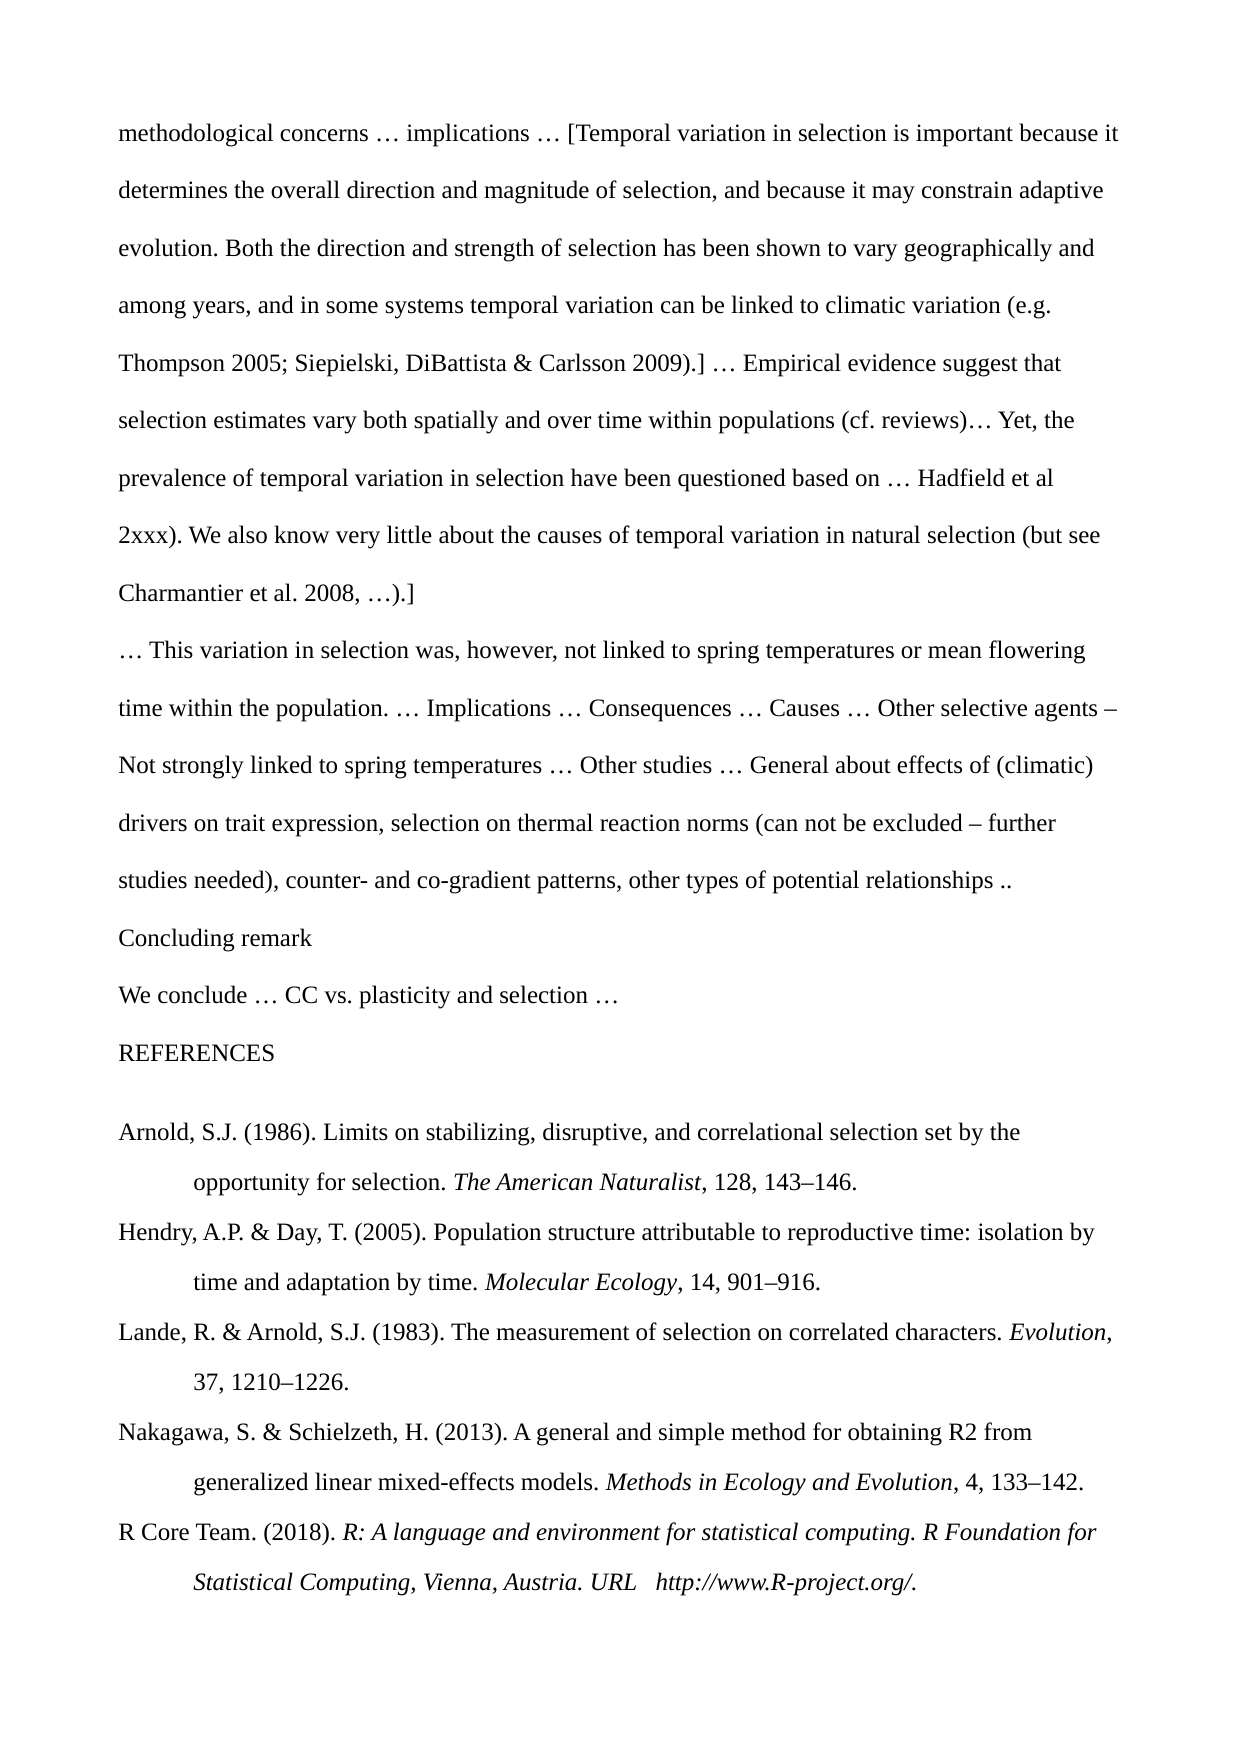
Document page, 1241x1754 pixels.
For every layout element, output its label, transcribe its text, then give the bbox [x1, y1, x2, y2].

text Lande, R. & Arnold, S.J. (1983). The measurement of selection on correlated characters. Evolution, 37, 1210–1226. [118, 1296, 1122, 1396]
text R Core Team. (2018). R: A language and environment for statistical computing. R Foundation for Statistical Computing, Vienna, Austria. URL http://www.R-project.org/. [118, 1496, 1122, 1596]
text We conclude … CC vs. plasticity and selection … [118, 981, 1122, 1009]
text … This variation in selection was, however, not linked to spring temperatures or mean flowering time within the population. … Implications … Consequences … Causes … Other selective agents – Not strongly linked to spring temperatures … Other studies … General about effects of (climatic) drivers on trait expression, selection on thermal reaction norms (can not be excluded – further studies needed), counter- and co-gradient patterns, other types of potential relationships .. Concluding remark [118, 636, 1122, 952]
text REFERENCES [118, 1038, 1122, 1067]
text Arnold, S.J. (1986). Limits on stabilizing, disruptive, and correlational selection set by the opportunity for selection. The American Naturalist, 128, 143–146. [118, 1096, 1122, 1196]
text methodological concerns … implications … [Temporal variation in selection is important because it determines the overall direction and magnitude of selection, and because it may constrain adaptive evolution. Both the direction and strength of selection has been shown to vary geographically and among years, and in some systems temporal variation can be linked to climatic variation (e.g. Thompson 2005; Siepielski, DiBattista & Carlsson 2009).] … Empirical evidence suggest that selection estimates vary both spatially and over time within populations (cf. reviews)… Yet, the prevalence of temporal variation in selection have been questioned based on … Hadfield et al 2xxx). We also know very little about the causes of temporal variation in natural selection (but see Charmantier et al. 2008, …).] [118, 118, 1122, 607]
text Hendry, A.P. & Day, T. (2005). Population structure attributable to reproductive time: isolation by time and adaptation by time. Molecular Ecology, 14, 901–916. [118, 1196, 1122, 1296]
text Nakagawa, S. & Schielzeth, H. (2013). A general and simple method for obtaining R2 from generalized linear mixed-effects models. Methods in Ecology and Evolution, 4, 133–142. [118, 1396, 1122, 1496]
